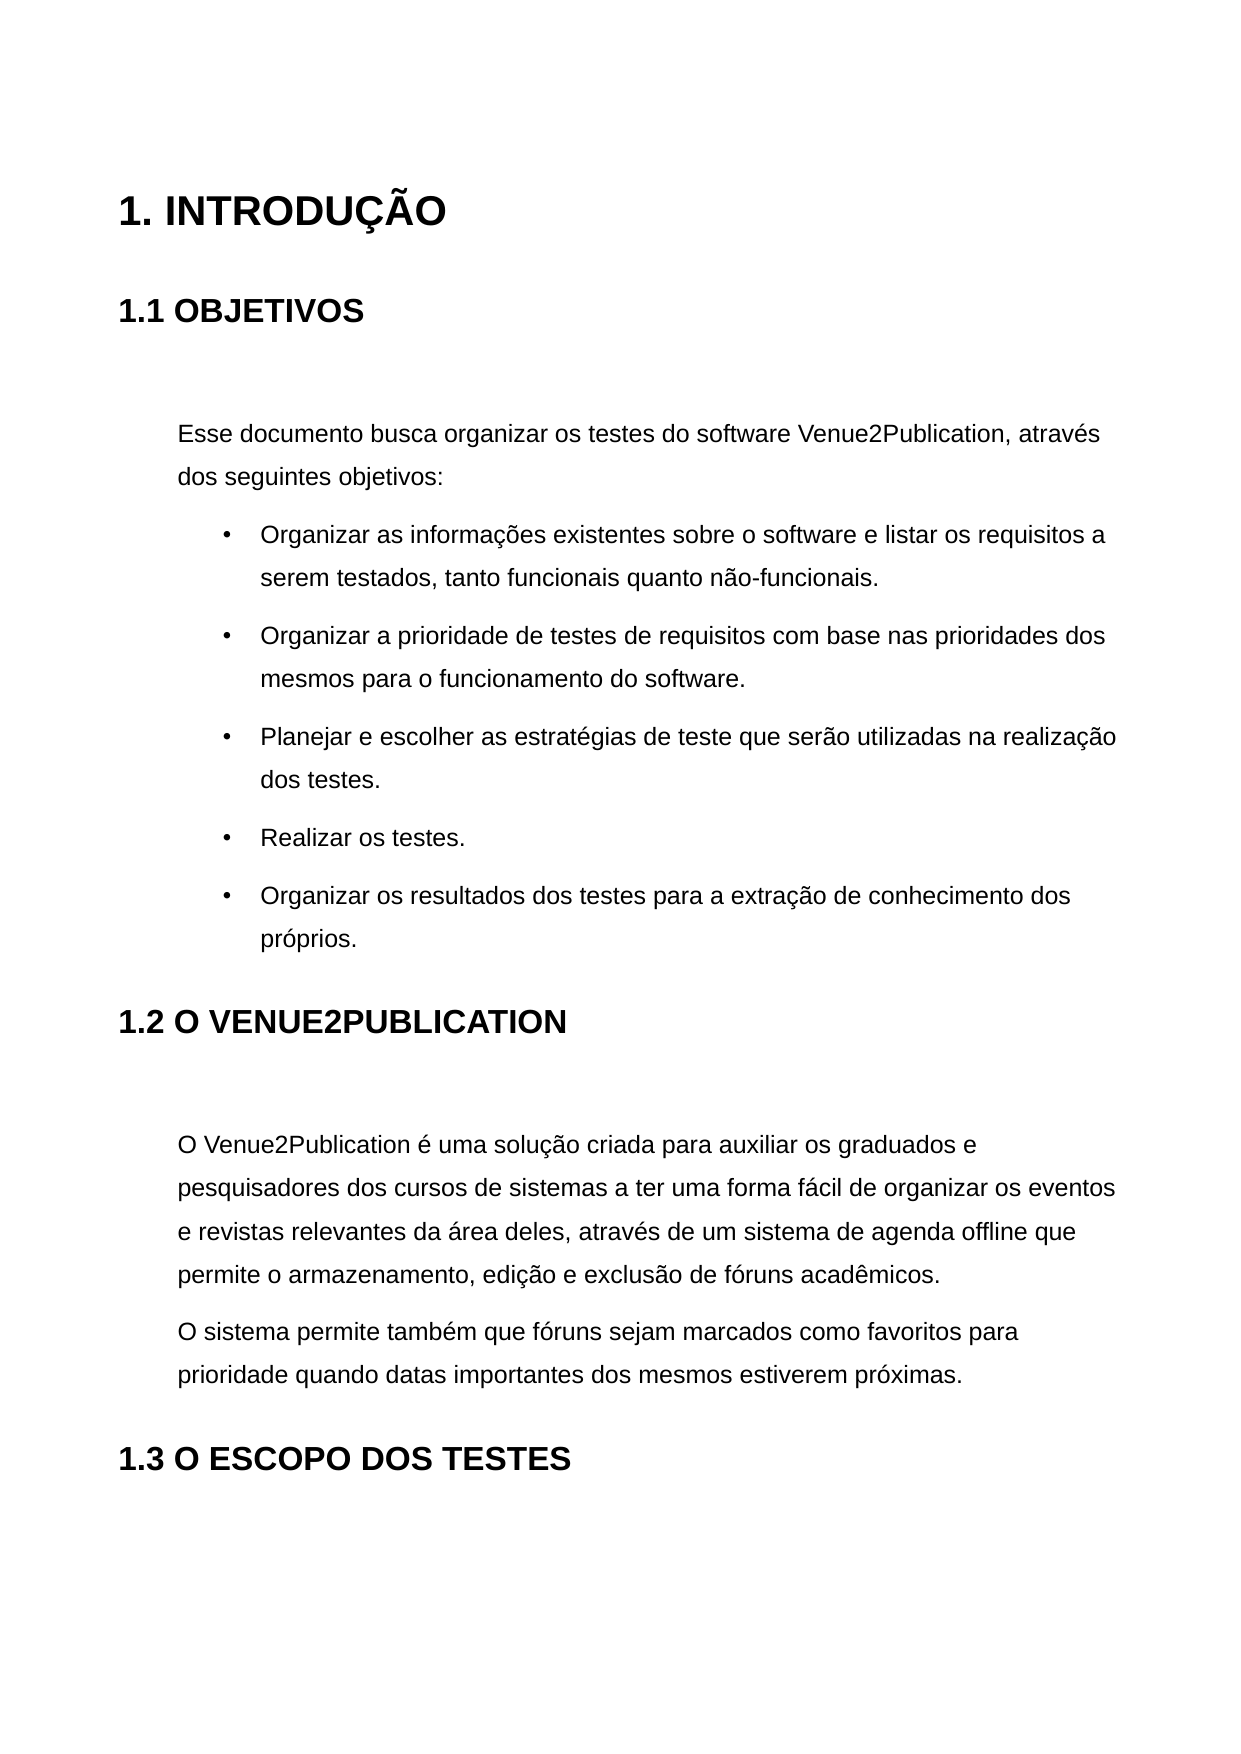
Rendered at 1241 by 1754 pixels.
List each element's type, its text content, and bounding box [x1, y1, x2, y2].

list Organizar as informações existentes sobre o software e listar os requisitos a serem testados, tanto funcionais quanto não-funcionais. [223, 520, 1122, 592]
subtitle 1. INTRODUÇÃO [118, 186, 1122, 234]
subtitle 1.3 O ESCOPO DOS TESTES [118, 1439, 1122, 1477]
list Organizar a prioridade de testes de requisitos com base nas prioridades dos mesmos para o funcionamento do software. [223, 621, 1122, 693]
list Planejar e escolher as estratégias de teste que serão utilizadas na realização dos testes. [223, 722, 1122, 794]
list Organizar os resultados dos testes para a extração de conhecimento dos próprios. [223, 881, 1122, 953]
list Realizar os testes. [223, 823, 1122, 852]
subtitle 1.1 OBJETIVOS [118, 291, 1122, 330]
text O sistema permite também que fóruns sejam marcados como favoritos para prioridade quando datas importantes dos mesmos estiverem próximas. [177, 1317, 1122, 1389]
text O Venue2Publication é uma solução criada para auxiliar os graduados e pesquisadores dos cursos de sistemas a ter uma forma fácil de organizar os eventos e revistas relevantes da área deles, através de um sistema de agenda offline que permite o armazenamento, edição e exclusão de fóruns acadêmicos. [177, 1130, 1122, 1288]
text Esse documento busca organizar os testes do software Venue2Publication, através dos seguintes objetivos: [177, 419, 1122, 491]
subtitle 1.2 O VENUE2PUBLICATION [118, 1002, 1122, 1041]
